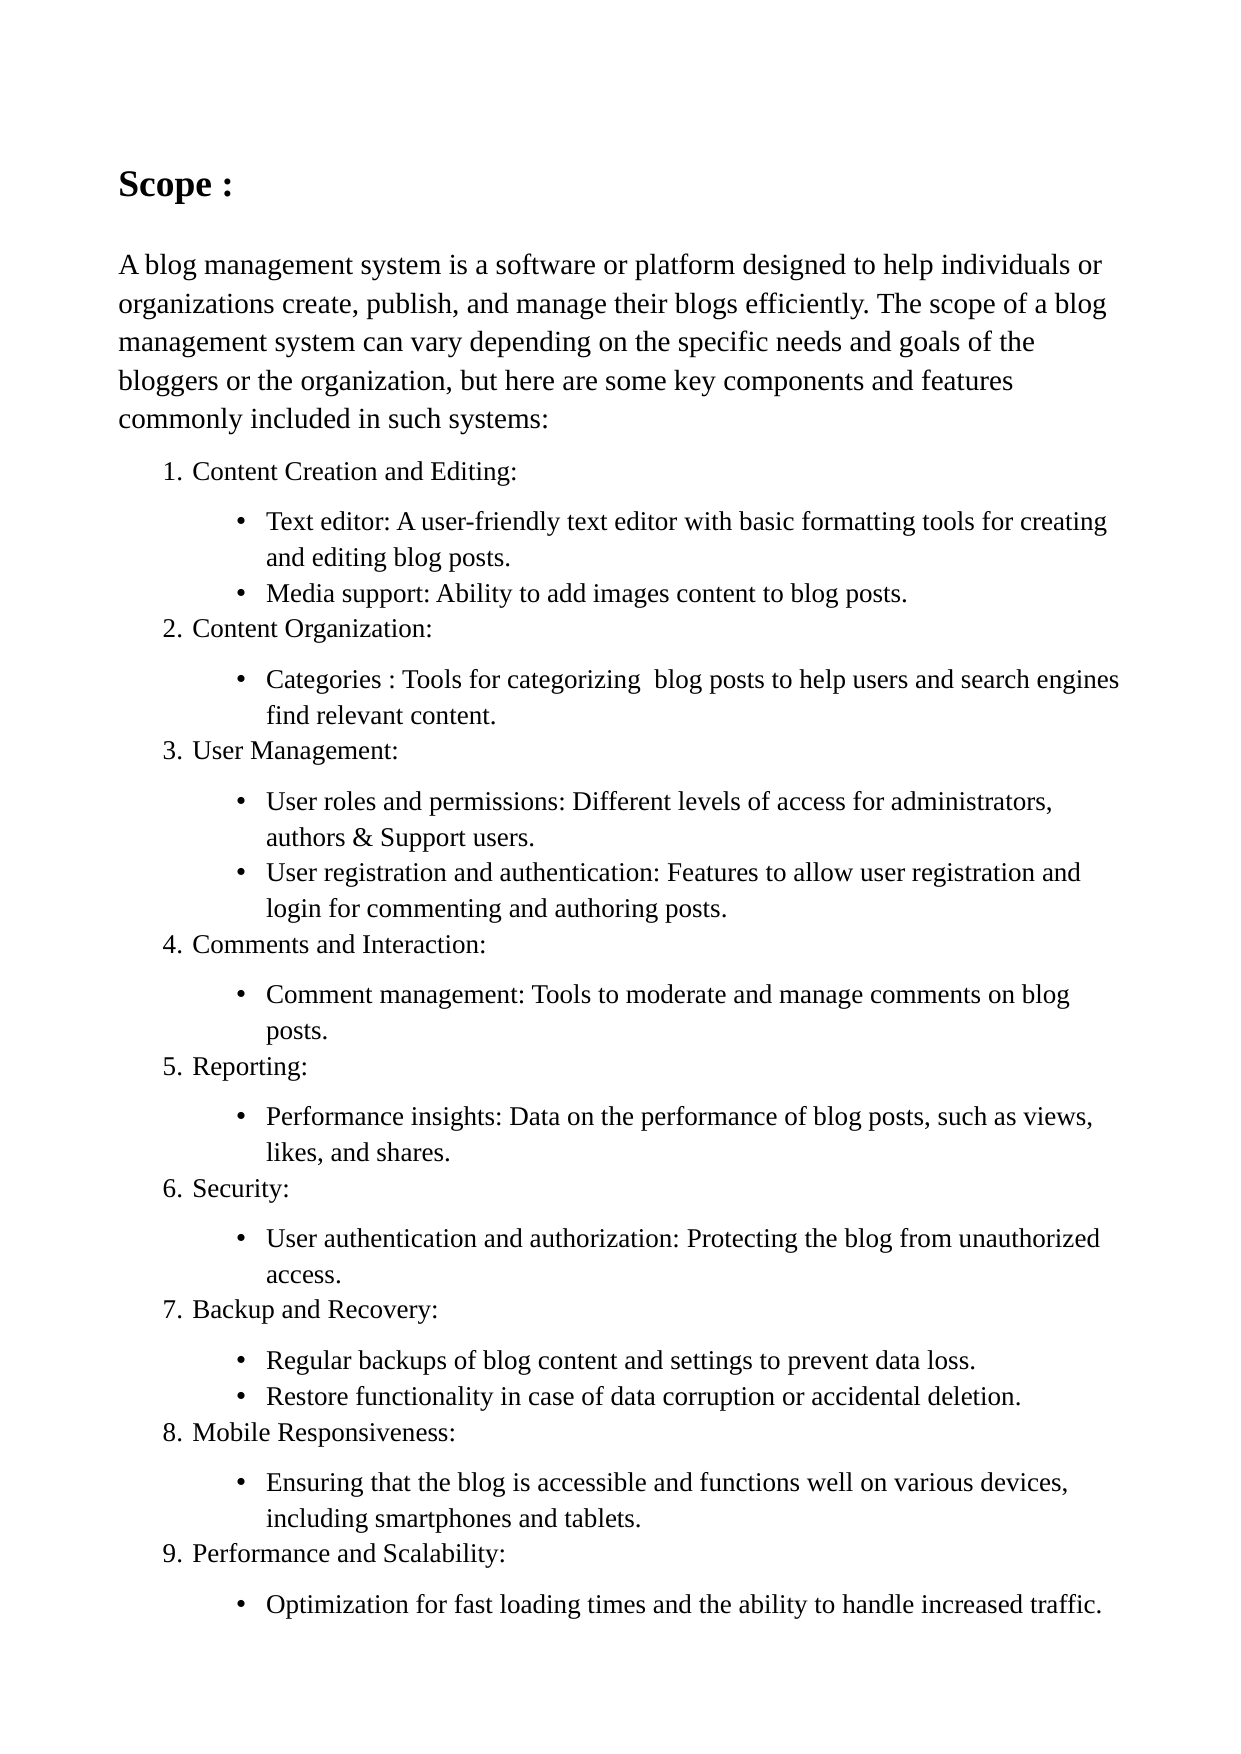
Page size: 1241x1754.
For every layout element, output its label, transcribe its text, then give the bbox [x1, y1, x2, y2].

list Performance and Scalability: [162, 1538, 1122, 1569]
list User authentication and authorization: Protecting the blog from unauthorized access. [236, 1222, 1122, 1289]
list Text editor: A user-friendly text editor with basic formatting tools for creating and editing blog posts. [236, 505, 1122, 572]
list User registration and authentication: Features to allow user registration and login for commenting and authoring posts. [236, 856, 1122, 923]
text A blog management system is a software or platform designed to help individuals or organizations create, publish, and manage their blogs efficiently. The scope of a blog management system can vary depending on the specific needs and goals of the bloggers or the organization, but here are some key components and features commonly included in such systems: [118, 247, 1122, 435]
list User roles and permissions: Different levels of access for administrators, authors & Support users. [236, 785, 1122, 852]
list Optimization for fast loading times and the ability to handle increased traffic. [236, 1588, 1122, 1619]
list Categories : Tools for categorizing blog posts to help users and search engines find relevant content. [236, 663, 1122, 730]
list Regular backups of blog content and settings to prevent data loss. [236, 1344, 1122, 1375]
list Comments and Interaction: [162, 928, 1122, 959]
text Scope : [118, 161, 1122, 204]
list Ensuring that the blog is accessible and functions well on various devices, including smartphones and tablets. [236, 1466, 1122, 1533]
list Performance insights: Data on the performance of blog posts, such as views, likes, and shares. [236, 1100, 1122, 1167]
list Comment management: Tools to moderate and manage comments on blog posts. [236, 978, 1122, 1045]
list Content Organization: [162, 613, 1122, 644]
list Restore functionality in case of data corruption or accidental deletion. [236, 1380, 1122, 1411]
list Security: [162, 1172, 1122, 1203]
list Reporting: [162, 1050, 1122, 1081]
list Content Creation and Editing: [162, 455, 1122, 486]
list Backup and Recovery: [162, 1293, 1122, 1325]
list User Management: [162, 734, 1122, 766]
list Mobile Responsiveness: [162, 1416, 1122, 1447]
list Media support: Ability to add images content to blog posts. [236, 577, 1122, 608]
